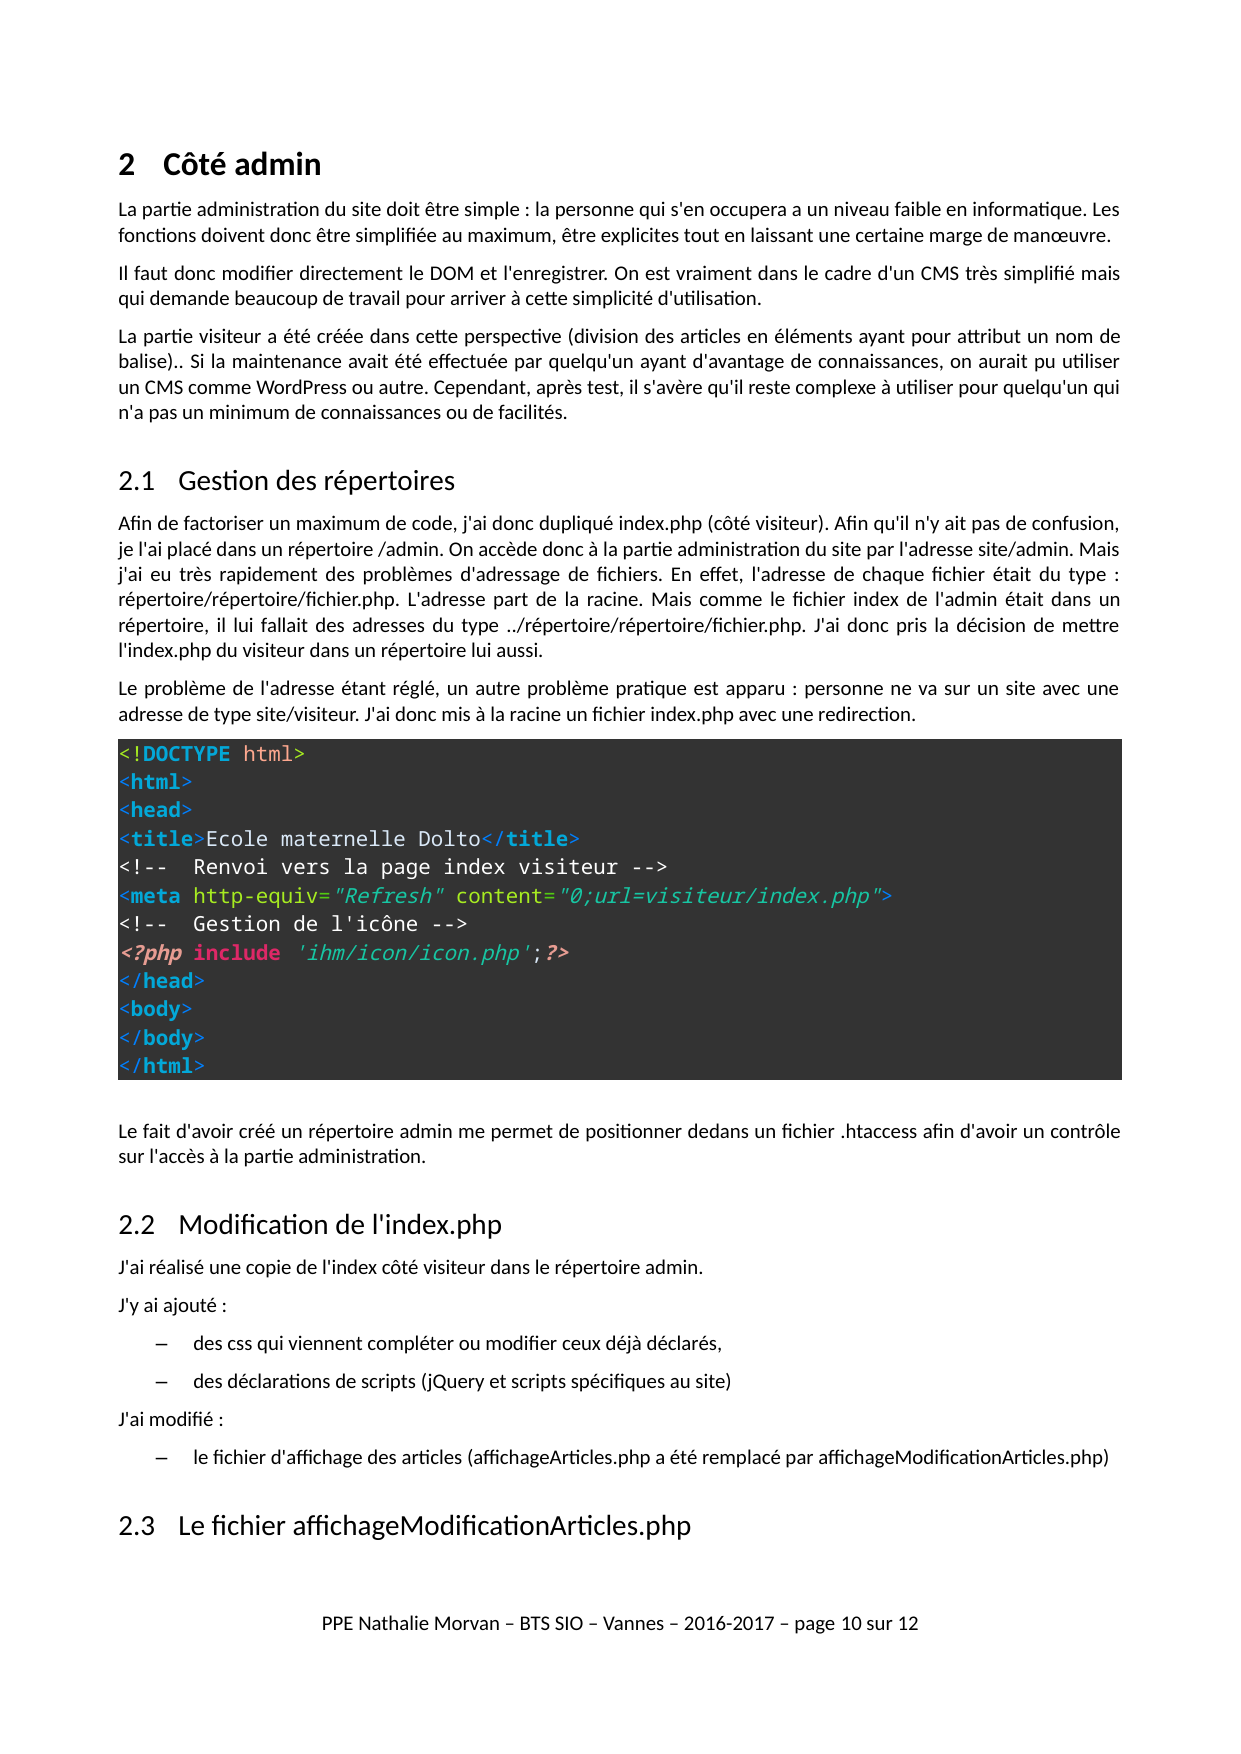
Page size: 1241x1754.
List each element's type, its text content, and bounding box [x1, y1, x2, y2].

text <!-- Renvoi vers la page index visiteur --> [118, 852, 1122, 881]
text </body> [118, 1023, 1122, 1051]
subtitle Modification de l'index.php [118, 1206, 1122, 1242]
text <!-- Gestion de l'icône --> [118, 909, 1122, 938]
text La partie administration du site doit être simple : la personne qui s'en occupera a un niveau faible en informatique. Les fonctions doivent donc être simplifiée au maximum, être explicites tout en laissant une certaine marge de manœuvre. [118, 196, 1122, 247]
text <body> [118, 994, 1122, 1023]
text </html> [118, 1051, 1122, 1080]
text J'y ai ajouté : [118, 1292, 1122, 1318]
subtitle Le fichier affichageModificationArticles.php [118, 1507, 1122, 1542]
text Il faut donc modifier directement le DOM et l'enregistrer. On est vraiment dans le cadre d'un CMS très simplifié mais qui demande beaucoup de travail pour arriver à cette simplicité d'utilisation. [118, 260, 1122, 311]
text <title>Ecole maternelle Dolto</title> [118, 824, 1122, 852]
text <!DOCTYPE html> [118, 739, 1122, 767]
list le fichier d'affichage des articles (affichageArticles.php a été remplacé par affichageModificationArticles.php) [156, 1444, 1122, 1469]
text <?php include 'ihm/icon/icon.php';?> [118, 938, 1122, 966]
text J'ai modifié : [118, 1406, 1122, 1431]
list des déclarations de scripts (jQuery et scripts spécifiques au site) [156, 1368, 1122, 1393]
text J'ai réalisé une copie de l'index côté visiteur dans le répertoire admin. [118, 1254, 1122, 1280]
text </head> [118, 966, 1122, 994]
text <head> [118, 796, 1122, 824]
list des css qui viennent compléter ou modifier ceux déjà déclarés, [156, 1330, 1122, 1356]
subtitle Côté admin [118, 143, 1122, 184]
text <meta http-equiv="Refresh" content="0;url=visiteur/index.php"> [118, 881, 1122, 909]
subtitle Gestion des répertoires [118, 462, 1122, 498]
text Afin de factoriser un maximum de code, j'ai donc dupliqué index.php (côté visiteur). Afin qu'il n'y ait pas de confusion, je l'ai placé dans un répertoire /admin. On accède donc à la partie administration du site par l'adresse site/admin. Mais j'ai eu très rapidement des problèmes d'adressage de fichiers. En effet, l'adresse de chaque fichier était du type : répertoire/répertoire/fichier.php. L'adresse part de la racine. Mais comme le fichier index de l'admin était dans un répertoire, il lui fallait des adresses du type ../répertoire/répertoire/fichier.php. J'ai donc pris la décision de mettre l'index.php du visiteur dans un répertoire lui aussi. [118, 510, 1122, 663]
text La partie visiteur a été créée dans cette perspective (division des articles en éléments ayant pour attribut un nom de balise).. Si la maintenance avait été effectuée par quelqu'un ayant d'avantage de connaissances, on aurait pu utiliser un CMS comme WordPress ou autre. Cependant, après test, il s'avère qu'il reste complexe à utiliser pour quelqu'un qui n'a pas un minimum de connaissances ou de facilités. [118, 323, 1122, 425]
text Le fait d'avoir créé un répertoire admin me permet de positionner dedans un fichier .htaccess afin d'avoir un contrôle sur l'accès à la partie administration. [118, 1118, 1122, 1169]
text Le problème de l'adresse étant réglé, un autre problème pratique est apparu : personne ne va sur un site avec une adresse de type site/visiteur. J'ai donc mis à la racine un fichier index.php avec une redirection. [118, 675, 1122, 726]
text <html> [118, 767, 1122, 796]
